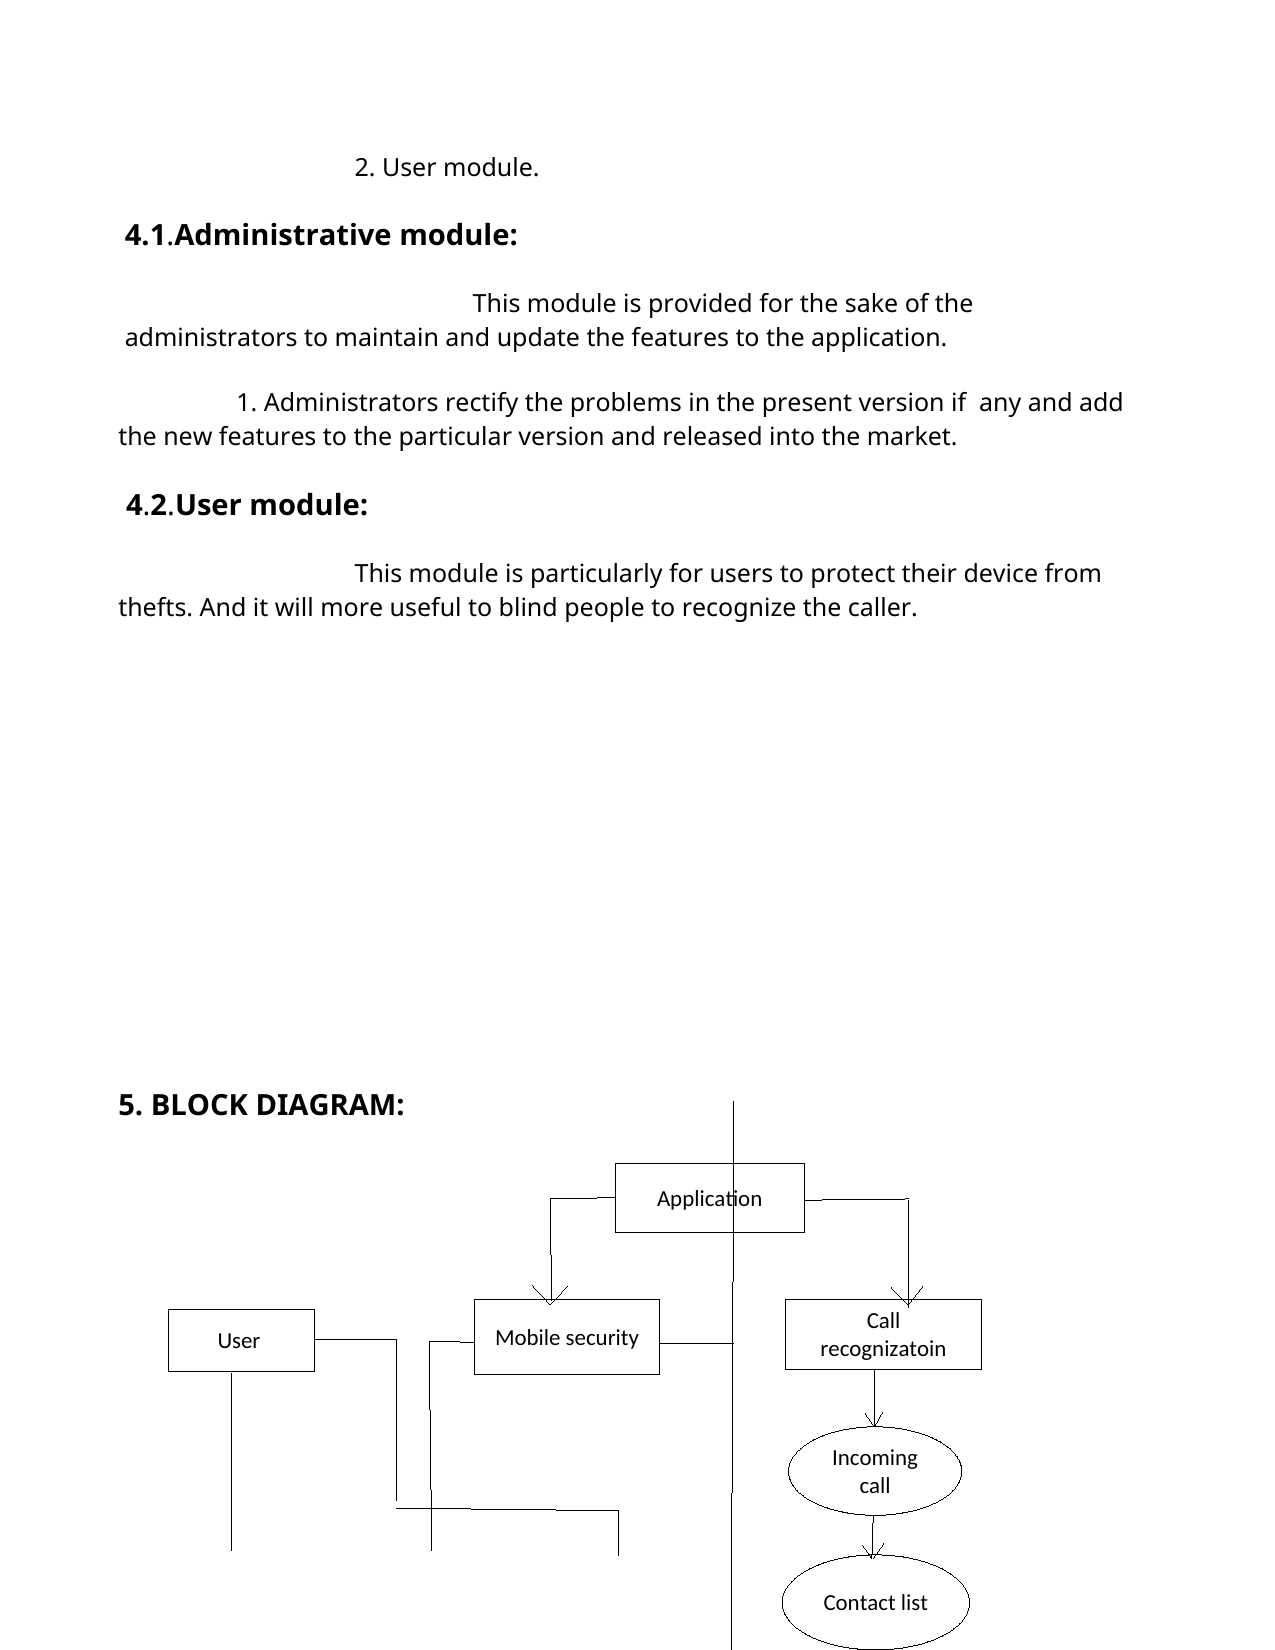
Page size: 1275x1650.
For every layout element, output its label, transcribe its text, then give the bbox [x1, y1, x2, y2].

text 4.1.Administrative module: [118, 215, 1157, 254]
text administrators to maintain and update the features to the application. [118, 320, 1157, 354]
text 5. BLOCK DIAGRAM: [118, 1084, 1157, 1124]
text 1. Administrators rectify the problems in the present version if any and add the new features to the particular version and released into the market. [118, 385, 1157, 453]
text This module is particularly for users to protect their device from thefts. And it will more useful to blind people to recognize the caller. [118, 555, 1157, 623]
text 4.2.User module: [118, 484, 1157, 524]
text 2. User module. [118, 149, 1157, 183]
text This module is provided for the sake of the [118, 286, 1157, 320]
